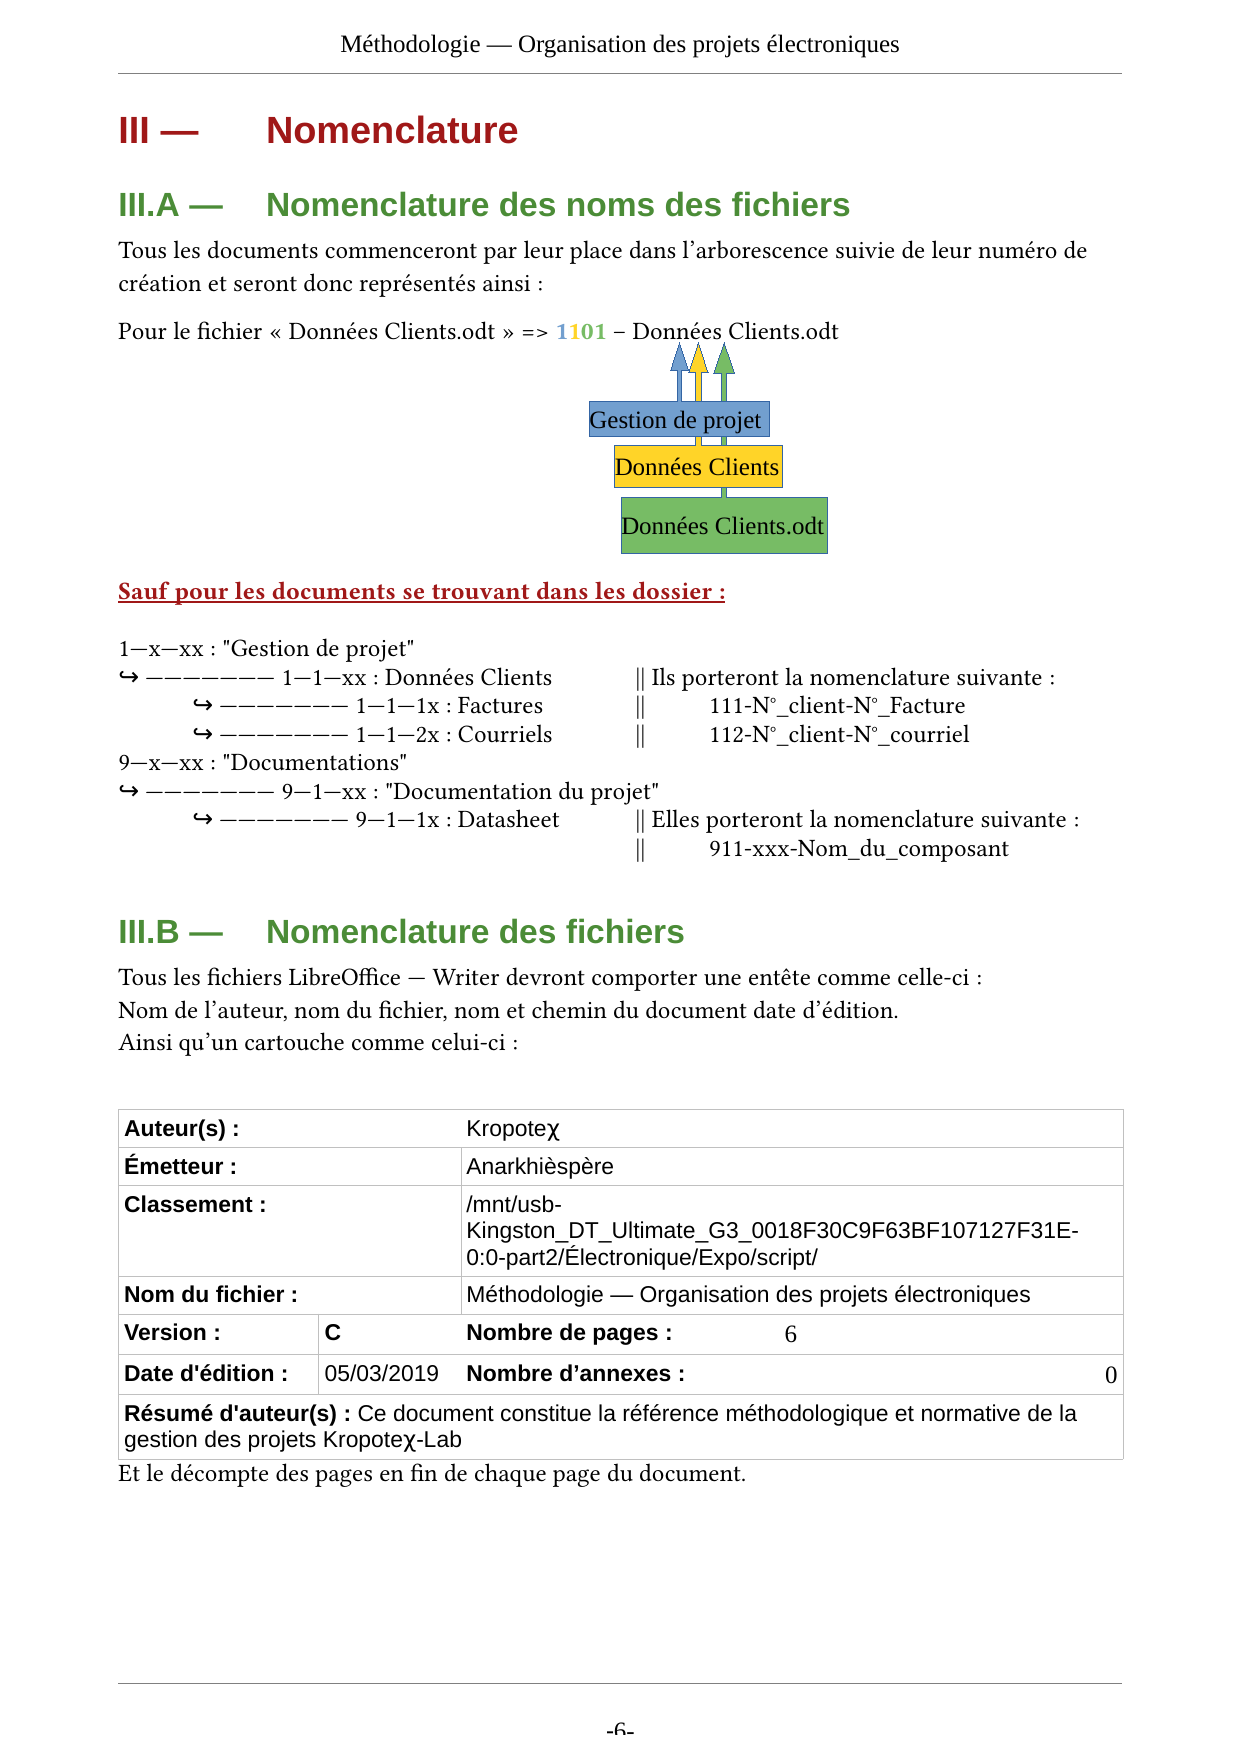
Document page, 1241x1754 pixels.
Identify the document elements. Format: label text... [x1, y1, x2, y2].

table_cell 6 [779, 1315, 1123, 1354]
table_cell C [319, 1315, 461, 1354]
text Ainsi qu’un cartouche comme celui-ci : [118, 1028, 1122, 1057]
text Et le décompte des pages en fin de chaque page du document. [118, 1460, 1122, 1488]
table_cell Émetteur : [119, 1148, 461, 1185]
table_cell Version : [119, 1315, 318, 1354]
table_header Auteur(s) : [119, 1110, 461, 1147]
table_cell Méthodologie — Organisation des projets électroniques [462, 1277, 1123, 1313]
table_cell 05/03/2019 [319, 1355, 461, 1394]
text Pour le fichier « Données Clients.odt » => 1101 – Données Clients.odt [118, 317, 1122, 345]
table_header Kropoteχ [461, 1110, 1123, 1147]
text ↪ ——————— 9—1—xx : "Documentation du projet" [118, 777, 1122, 805]
table_cell Résumé d'auteur(s) : Ce document constitue la référence méthodologique et normative de la gestion des projets Kropoteχ-Lab [119, 1395, 1123, 1459]
subtitle Nomenclature des fichiers [118, 912, 1122, 950]
table_cell Date d'édition : [119, 1355, 318, 1394]
text ↪ ——————— 1—1—1x : Factures || 111-N°_client-N°_Facture [118, 691, 1122, 719]
text 1—x—xx : "Gestion de projet" [118, 634, 1122, 662]
text ↪ ——————— 1—1—2x : Courriels || 112-N°_client-N°_courriel [118, 719, 1122, 748]
text 9—x—xx : "Documentations" [118, 748, 1122, 777]
table_cell Classement : [119, 1186, 461, 1276]
text ↪ ——————— 1—1—xx : Données Clients || Ils porteront la nomenclature suivante : [118, 662, 1122, 691]
text ↪ ——————— 9—1—1x : Datasheet || Elles porteront la nomenclature suivante : [118, 805, 1122, 834]
text Nom de l’auteur, nom du fichier, nom et chemin du document date d’édition. [118, 996, 1122, 1024]
text || 911-xxx-Nom_du_composant [118, 834, 1122, 862]
table_cell /mnt/usb-Kingston_DT_Ultimate_G3_0018F30C9F63BF107127F31E-0:0-part2/Électronique/Expo/script/ [462, 1186, 1123, 1276]
table_cell Anarkhièspère [462, 1148, 1123, 1185]
table_cell Nombre de pages : [461, 1315, 779, 1354]
table_cell Nom du fichier : [119, 1277, 461, 1313]
text Tous les documents commenceront par leur place dans l’arborescence suivie de leur numéro de création et seront donc représentés ainsi : [118, 236, 1122, 298]
subtitle Nomenclature des noms des fichiers [118, 185, 1122, 224]
text Sauf pour les documents se trouvant dans les dossier : [118, 577, 1122, 605]
text Tous les fichiers LibreOffice — Writer devront comporter une entête comme celle-ci : [118, 963, 1122, 991]
table_cell 0 [779, 1355, 1123, 1394]
table_cell Nombre d’annexes : [461, 1355, 779, 1394]
subtitle Nomenclature [118, 108, 1122, 152]
